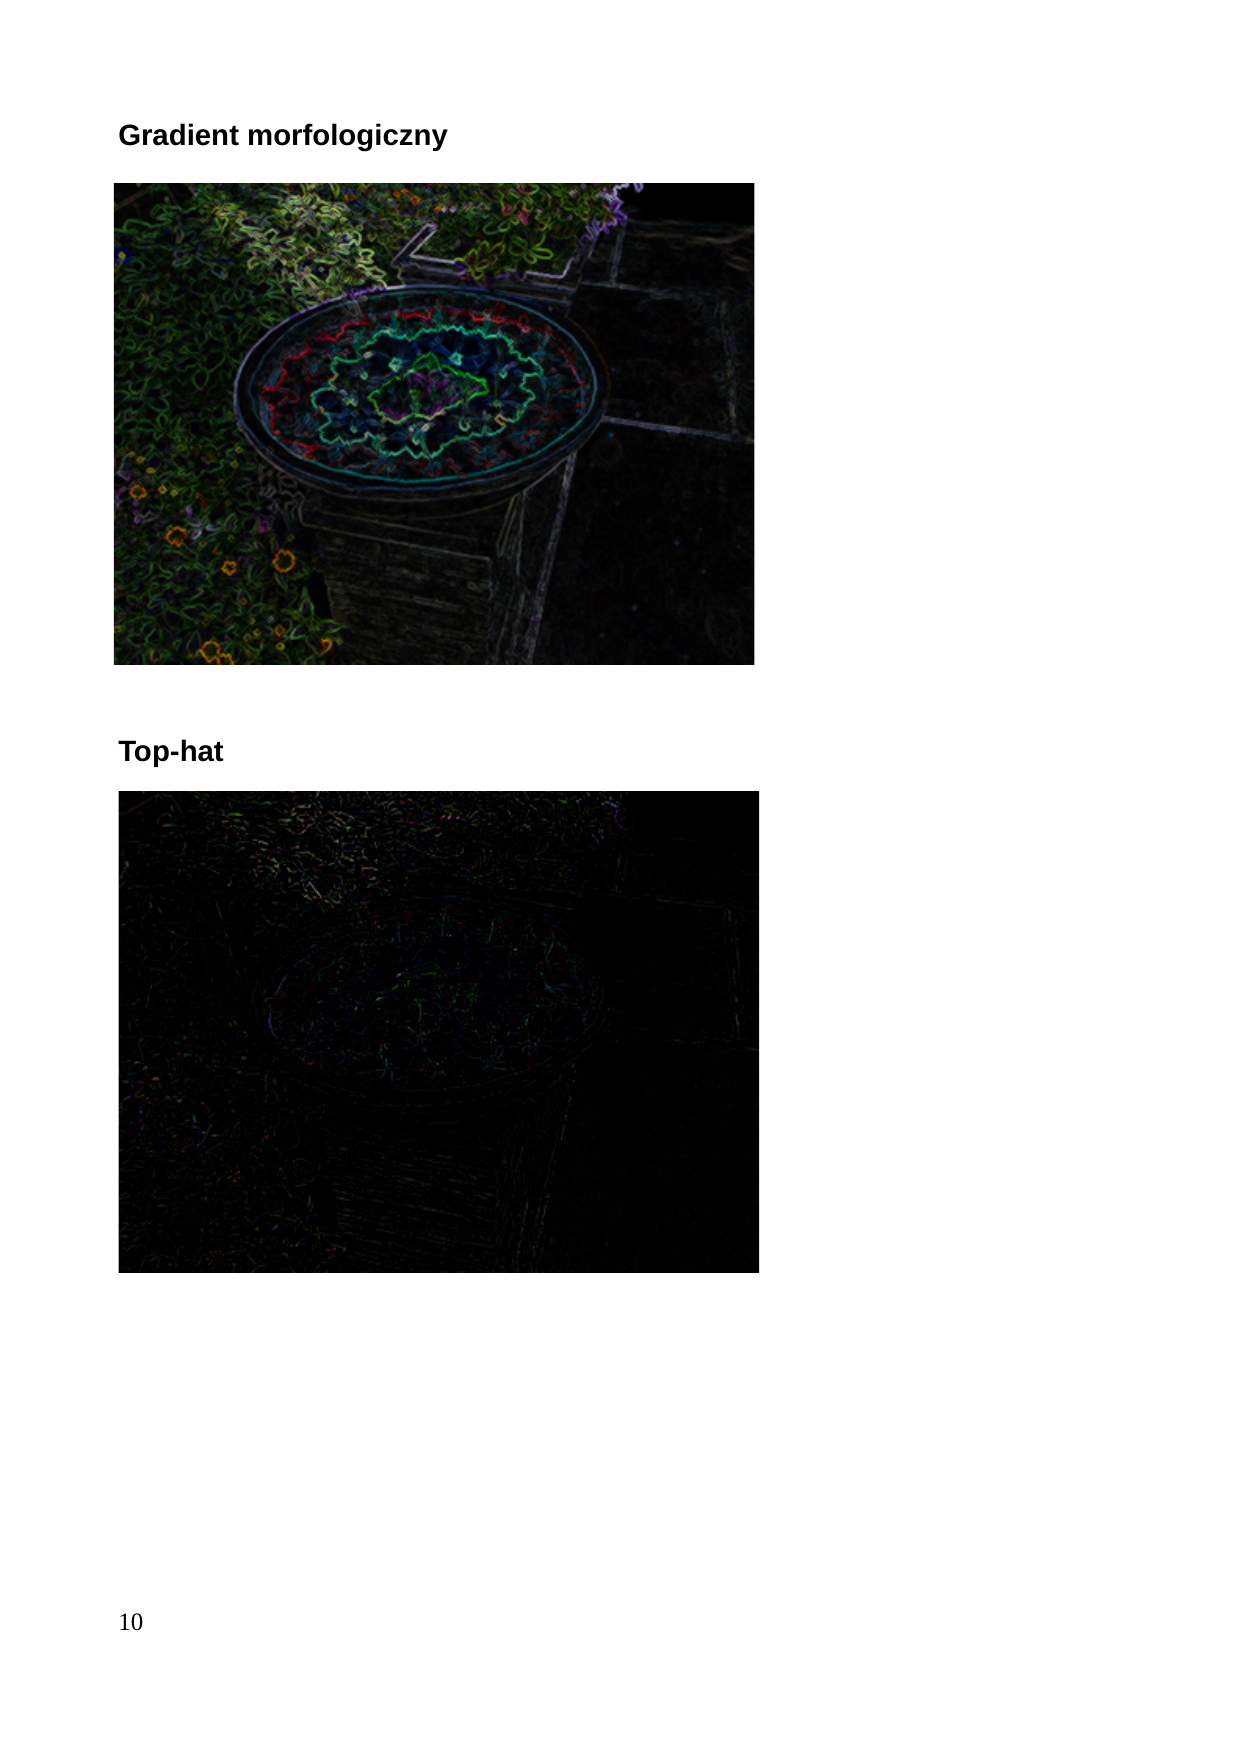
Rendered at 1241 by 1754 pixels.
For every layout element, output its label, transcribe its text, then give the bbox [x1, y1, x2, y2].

picture [118, 791, 760, 1273]
picture [113, 183, 755, 665]
subtitle Gradient morfologiczny [118, 118, 1122, 152]
subtitle Top-hat [118, 734, 1122, 768]
